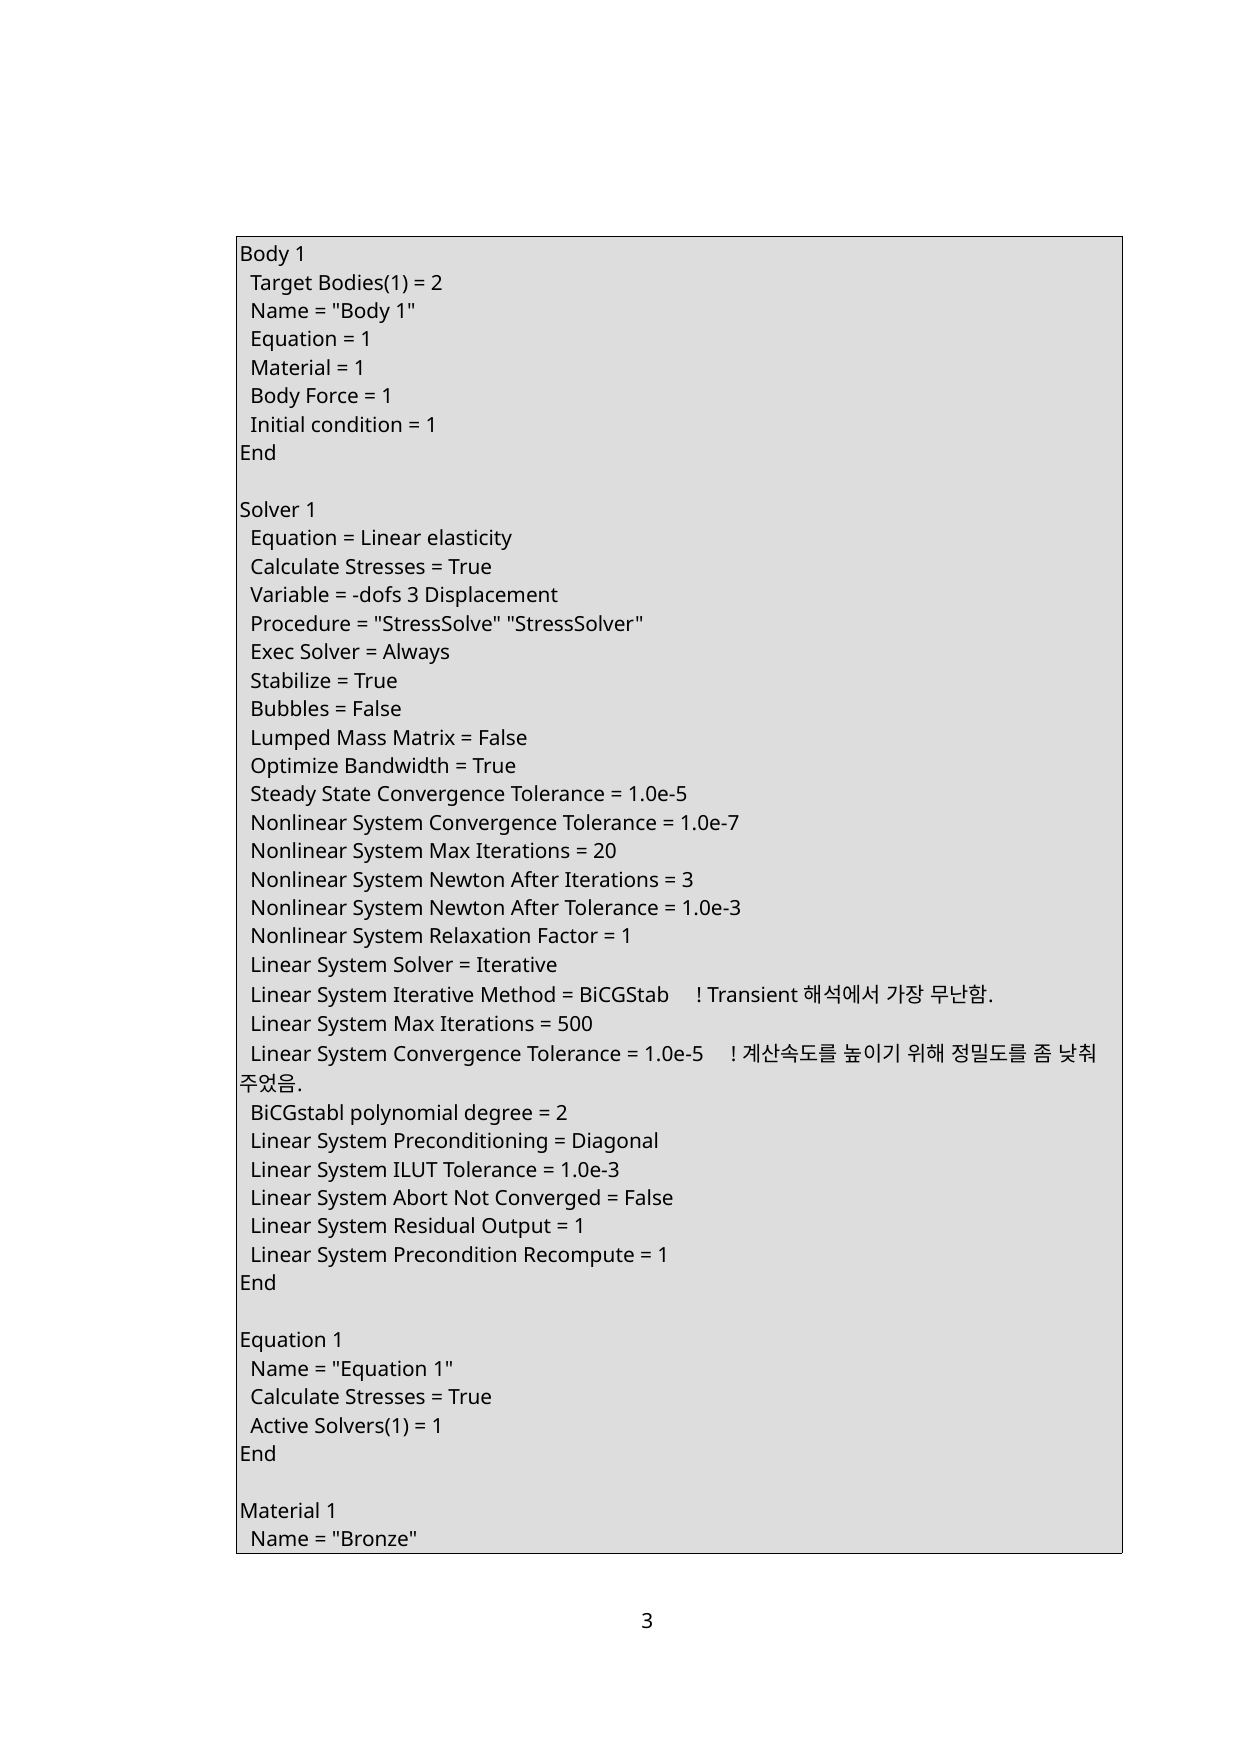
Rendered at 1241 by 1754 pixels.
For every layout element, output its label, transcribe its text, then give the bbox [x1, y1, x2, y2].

text Body Force = 1 [237, 378, 1122, 407]
text Name = "Bronze" [237, 1521, 1122, 1553]
text Initial condition = 1 [237, 407, 1122, 435]
text Steady State Convergence Tolerance = 1.0e-5 [237, 776, 1122, 805]
text End [237, 435, 1122, 464]
text Nonlinear System Convergence Tolerance = 1.0e-7 [237, 805, 1122, 833]
text Linear System Abort Not Converged = False [237, 1180, 1122, 1209]
text Equation = 1 [237, 321, 1122, 350]
text BiCGstabl polynomial degree = 2 [237, 1095, 1122, 1123]
text Linear System Preconditioning = Diagonal [237, 1123, 1122, 1152]
text Calculate Stresses = True [237, 549, 1122, 577]
text Linear System Residual Output = 1 [237, 1209, 1122, 1237]
text Nonlinear System Max Iterations = 20 [237, 833, 1122, 862]
text Equation 1 [237, 1322, 1122, 1351]
text End [237, 1436, 1122, 1464]
text End [237, 1266, 1122, 1294]
text Linear System Precondition Recompute = 1 [237, 1237, 1122, 1266]
text Active Solvers(1) = 1 [237, 1408, 1122, 1436]
text Nonlinear System Newton After Iterations = 3 [237, 862, 1122, 890]
text Variable = -dofs 3 Displacement [237, 577, 1122, 606]
text Exec Solver = Always [237, 634, 1122, 663]
text Procedure = "StressSolve" "StressSolver" [237, 606, 1122, 634]
text Calculate Stresses = True [237, 1379, 1122, 1408]
text Solver 1 [237, 492, 1122, 521]
text Lumped Mass Matrix = False [237, 719, 1122, 748]
text Target Bodies(1) = 2 [237, 264, 1122, 293]
text Linear System Max Iterations = 500 [237, 1006, 1122, 1034]
text Stabilize = True [237, 663, 1122, 691]
text Body 1 [237, 237, 1122, 264]
text Linear System ILUT Tolerance = 1.0e-3 [237, 1152, 1122, 1180]
text Equation = Linear elasticity [237, 521, 1122, 549]
text Name = "Equation 1" [237, 1351, 1122, 1379]
text Name = "Body 1" [237, 293, 1122, 321]
text Bubbles = False [237, 691, 1122, 719]
text Linear System Convergence Tolerance = 1.0e-5 ! 계산속도를 높이기 위해 정밀도를 좀 낮춰 주었음. [237, 1034, 1122, 1095]
text Linear System Iterative Method = BiCGStab ! Transient 해석에서 가장 무난함. [237, 976, 1122, 1006]
text Linear System Solver = Iterative [237, 947, 1122, 976]
text Material = 1 [237, 350, 1122, 378]
text Nonlinear System Relaxation Factor = 1 [237, 919, 1122, 947]
text Optimize Bandwidth = True [237, 748, 1122, 776]
text Material 1 [237, 1493, 1122, 1521]
text Nonlinear System Newton After Tolerance = 1.0e-3 [237, 890, 1122, 919]
